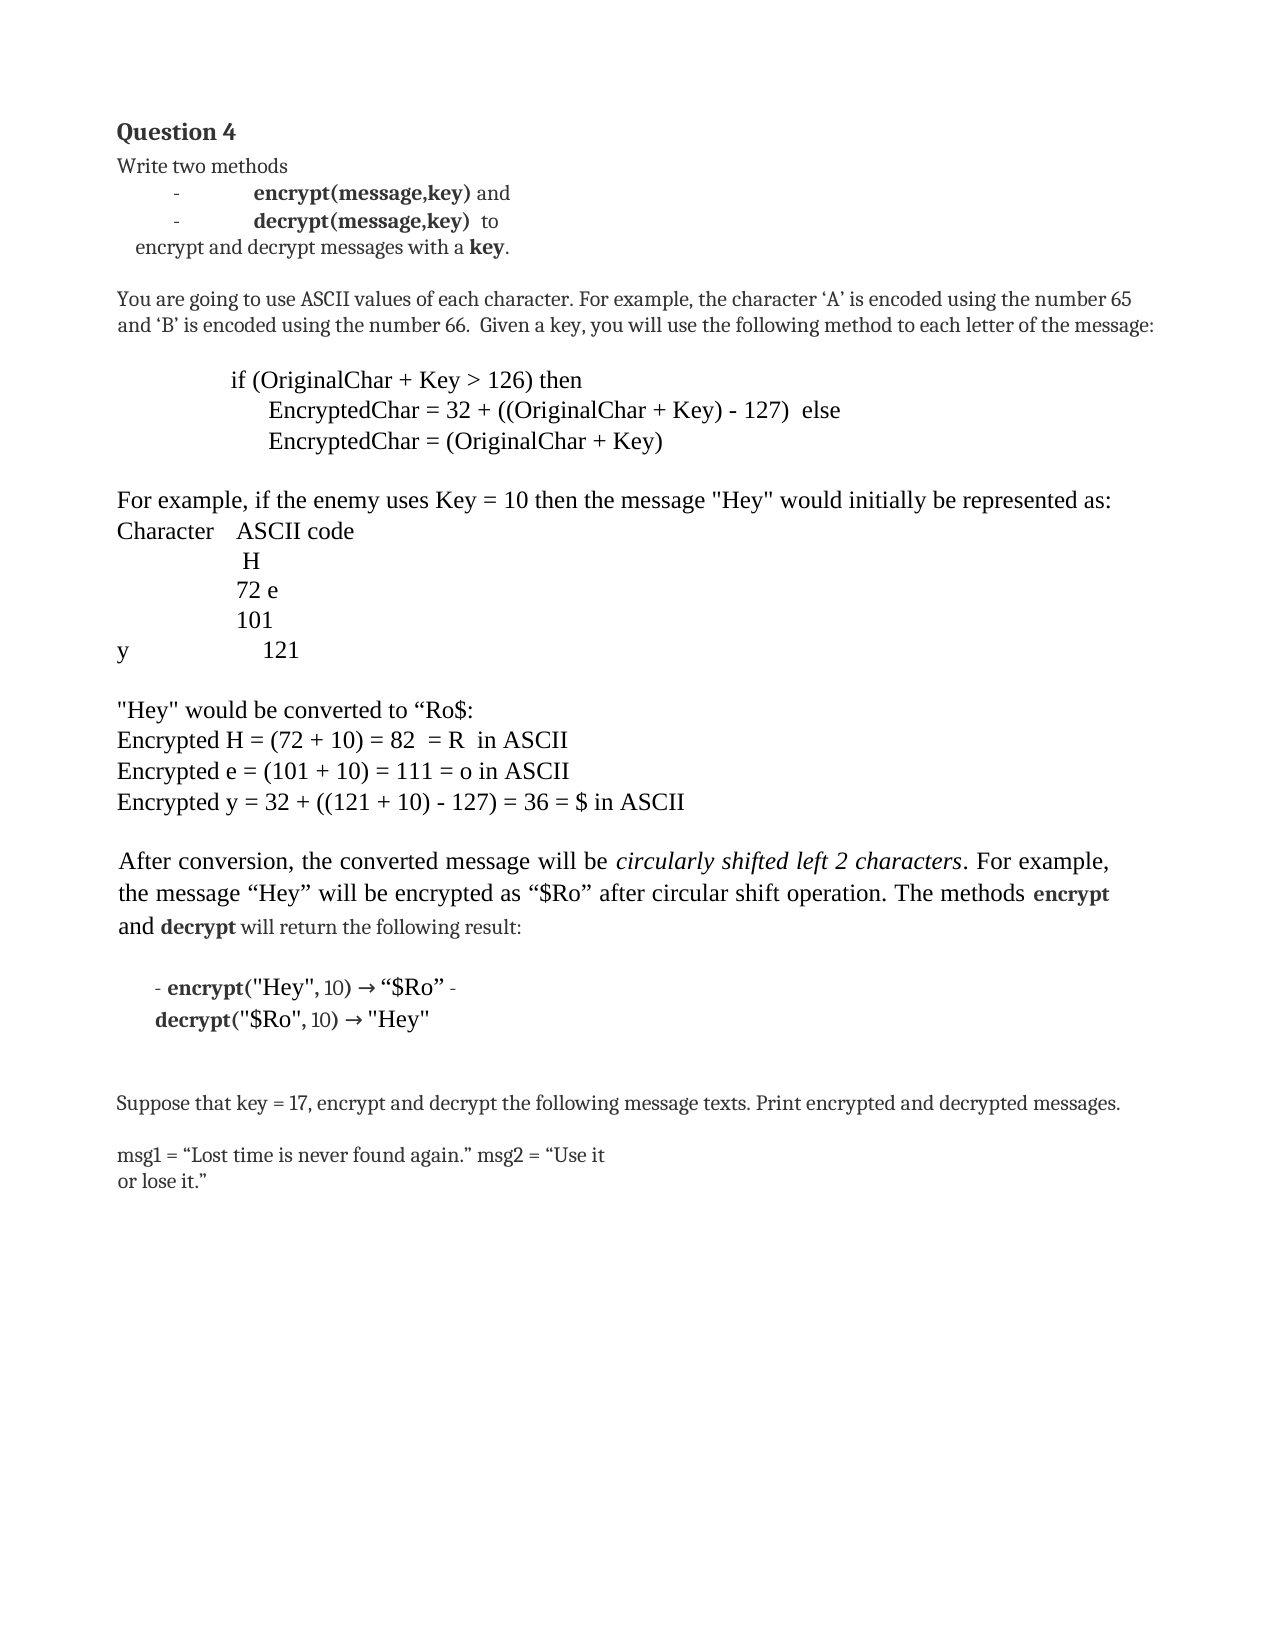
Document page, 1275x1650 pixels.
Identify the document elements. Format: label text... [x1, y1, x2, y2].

text You are going to use ASCII values of each character. For example, the character ‘A’ is encoded using the number 65 and ‘B’ is encoded using the number 66. Given a key, you will use the following method to each letter of the message: [117, 287, 1157, 338]
text EncryptedChar = (OriginalChar + Key) [231, 426, 1157, 455]
text if (OriginalChar + Key > 126) then [231, 365, 1157, 394]
text Suppose that key = 17, encrypt and decrypt the following message texts. Print encrypted and decrypted messages. [117, 1090, 1157, 1116]
text After conversion, the converted message will be circularly shifted left 2 characters. For example, the message “Hey” will be encrypted as “$Ro” after circular shift operation. The methods encrypt and decrypt will return the following result: [118, 846, 1109, 939]
text Character ASCII code H 72 e 101 [117, 516, 441, 634]
list decrypt(message,key) to encrypt and decrypt messages with a key. [135, 208, 571, 260]
text msg1 = “Lost time is never found again.” msg2 = “Use it or lose it.” [117, 1143, 611, 1194]
text Encrypted y = 32 + ((121 + 10) - 127) = 36 = $ in ASCII [117, 787, 1157, 816]
list encrypt(message,key) and [135, 181, 571, 206]
text - encrypt("Hey", 10) → “$Ro” - decrypt("$Ro", 10) → "Hey" [154, 972, 546, 1034]
text For example, if the enemy uses Key = 10 then the message "Hey" would initially be represented as: [117, 486, 1157, 514]
text EncryptedChar = 32 + ((OriginalChar + Key) - 127) else [231, 396, 848, 424]
subtitle Question 4 [117, 118, 1157, 147]
text Write two methods [117, 154, 1157, 179]
text "Hey" would be converted to “Ro$: [117, 695, 1157, 724]
text Encrypted e = (101 + 10) = 111 = o in ASCII [117, 756, 1157, 785]
text y 121 [117, 636, 1157, 664]
text Encrypted H = (72 + 10) = 82 = R in ASCII [117, 726, 1157, 754]
